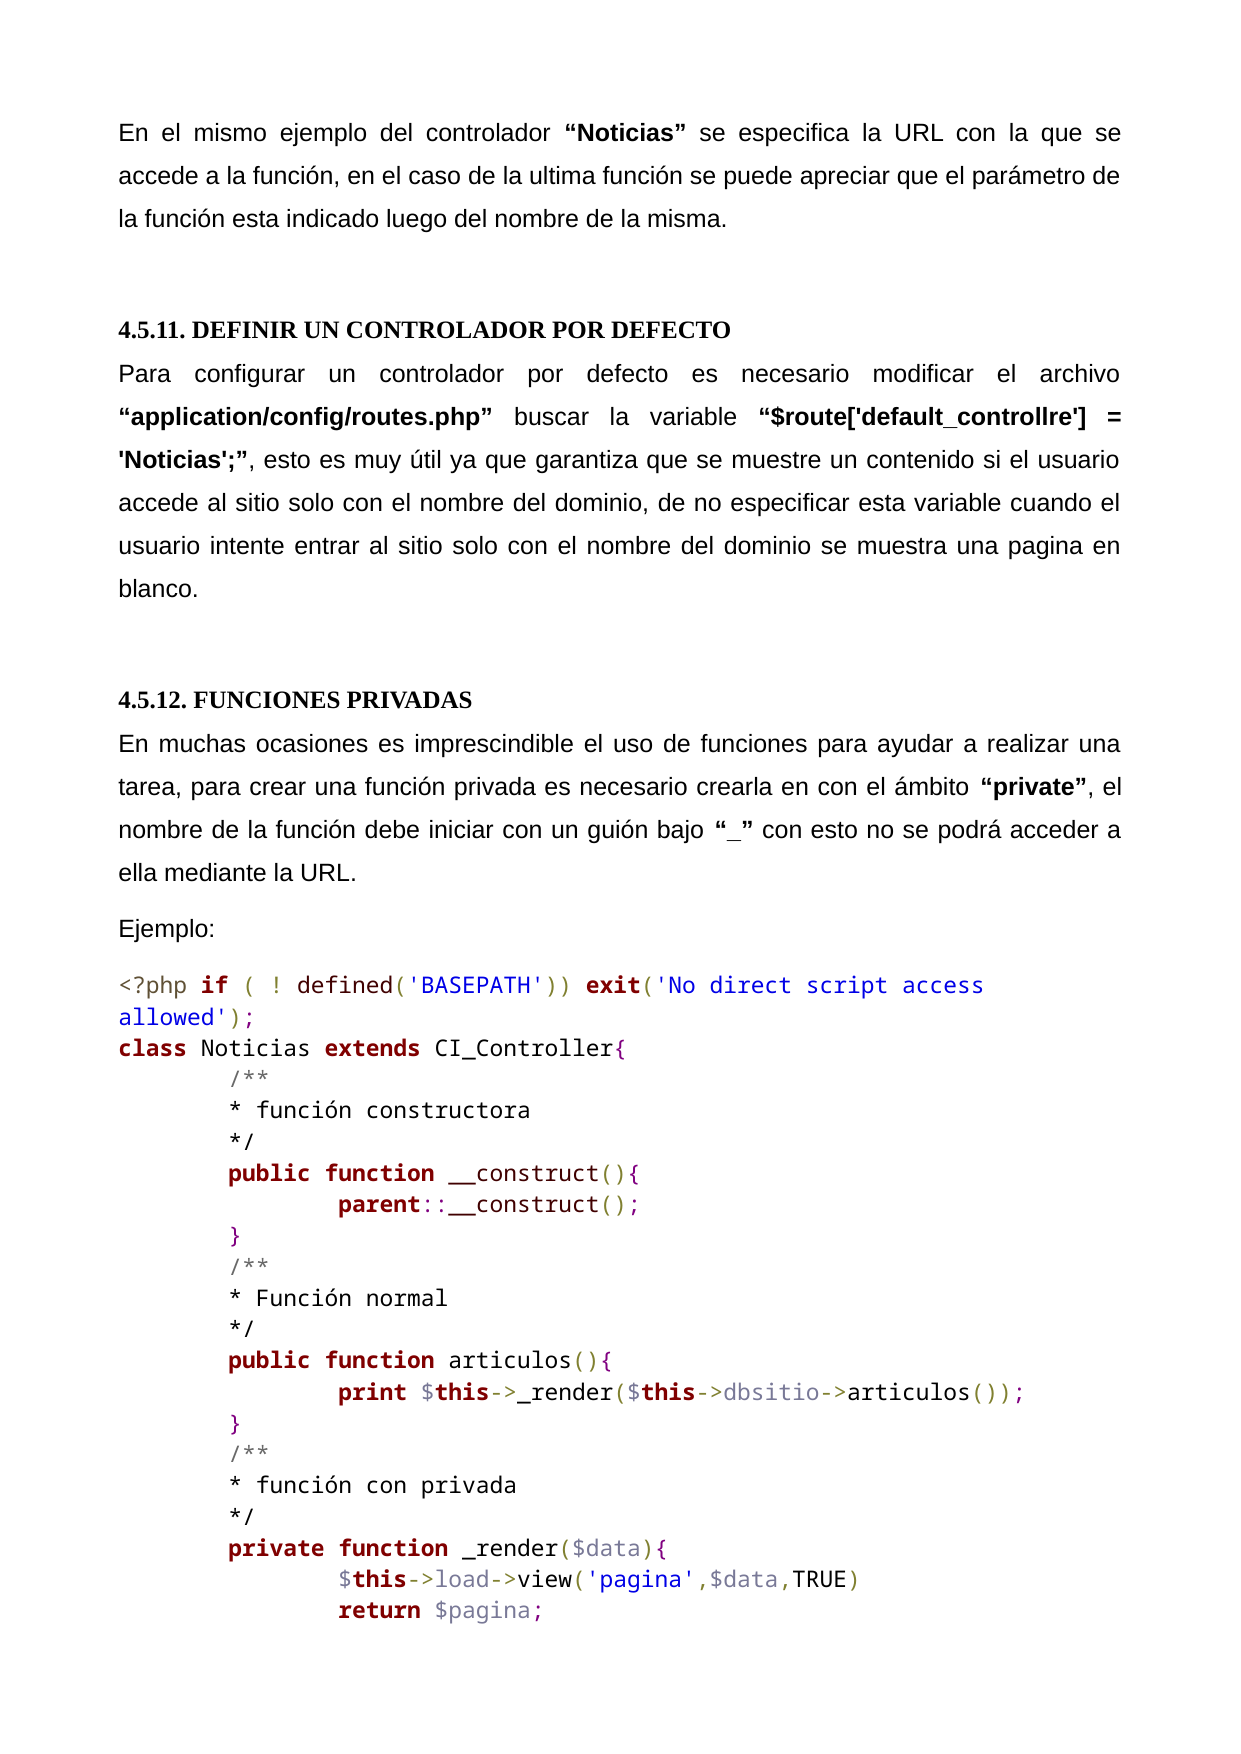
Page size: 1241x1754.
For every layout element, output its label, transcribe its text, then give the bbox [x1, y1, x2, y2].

text public function articulos(){ [118, 1344, 1122, 1376]
text */ [118, 1501, 1122, 1532]
text $this->load->view('pagina',$data,TRUE) [118, 1563, 1122, 1594]
text En muchas ocasiones es imprescindible el uso de funciones para ayudar a realizar una tarea, para crear una función privada es necesario crearla en con el ámbito “private”, el nombre de la función debe iniciar con un guión bajo “_” con esto no se podrá acceder a ella mediante la URL. [118, 729, 1122, 887]
text parent::__construct(); [118, 1188, 1122, 1219]
text */ [118, 1313, 1122, 1344]
text En el mismo ejemplo del controlador “Noticias” se especifica la URL con la que se accede a la función, en el caso de la ultima función se puede apreciar que el parámetro de la función esta indicado luego del nombre de la misma. [118, 118, 1122, 233]
text return $pagina; [118, 1594, 1122, 1626]
text print $this->_render($this->dbsitio->articulos()); [118, 1376, 1122, 1407]
text Ejemplo: [118, 914, 1122, 942]
text /** [118, 1251, 1122, 1282]
text } [118, 1219, 1122, 1251]
text class Noticias extends CI_Controller{ [118, 1032, 1122, 1063]
text 4.5.12. FUNCIONES PRIVADAS [118, 686, 1122, 714]
text * Función normal [118, 1282, 1122, 1313]
text 4.5.11. DEFINIR UN CONTROLADOR POR DEFECTO [118, 316, 1122, 344]
text /** [118, 1438, 1122, 1469]
text * función con privada [118, 1469, 1122, 1501]
text public function __construct(){ [118, 1157, 1122, 1188]
text } [118, 1407, 1122, 1438]
text * función constructora [118, 1094, 1122, 1126]
text <?php if ( ! defined('BASEPATH')) exit('No direct script access allowed'); [118, 969, 1122, 1032]
text Para configurar un controlador por defecto es necesario modificar el archivo “application/config/routes.php” buscar la variable “$route['default_controllre'] = 'Noticias';”, esto es muy útil ya que garantiza que se muestre un contenido si el usuario accede al sitio solo con el nombre del dominio, de no especificar esta variable cuando el usuario intente entrar al sitio solo con el nombre del dominio se muestra una pagina en blanco. [118, 359, 1122, 603]
text */ [118, 1126, 1122, 1157]
text /** [118, 1063, 1122, 1094]
text private function _render($data){ [118, 1532, 1122, 1563]
